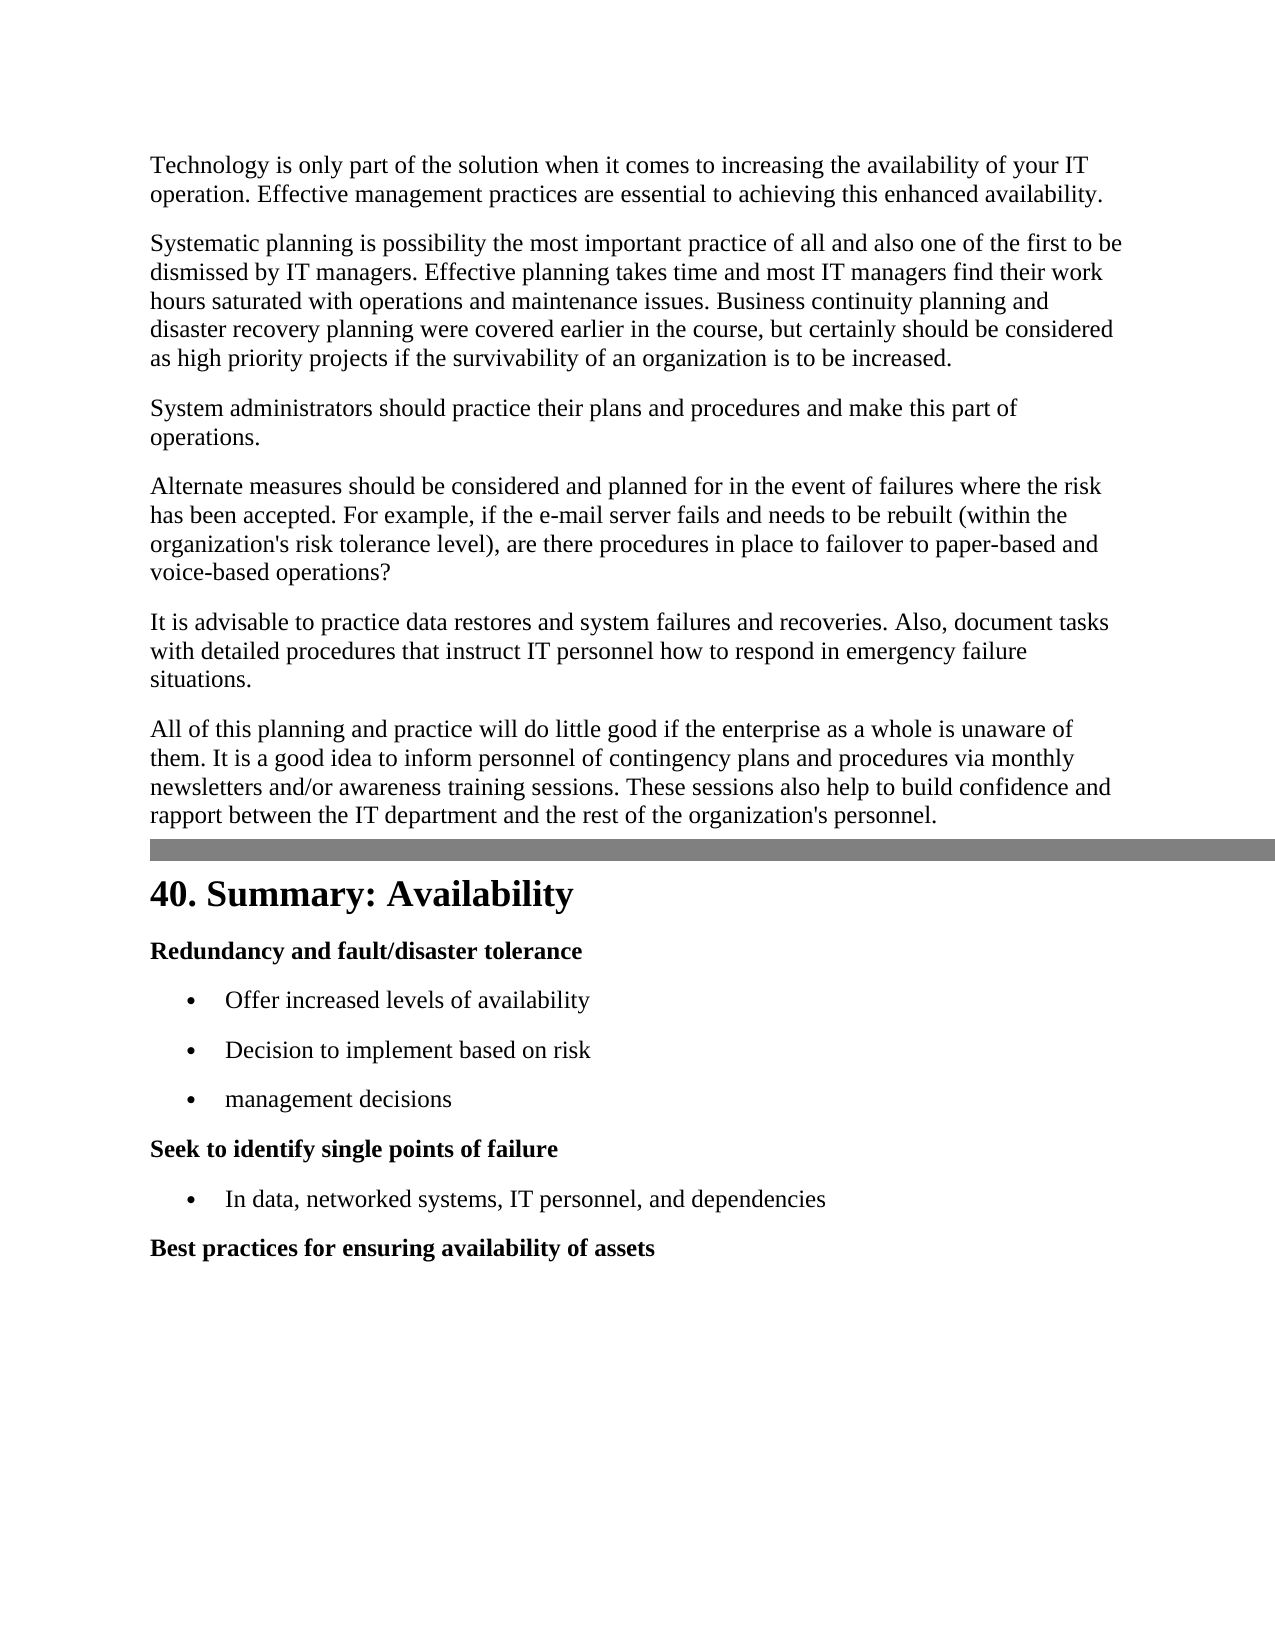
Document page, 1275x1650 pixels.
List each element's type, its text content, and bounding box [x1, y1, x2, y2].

text Systematic planning is possibility the most important practice of all and also one of the first to be dismissed by IT managers. Effective planning takes time and most IT managers find their work hours saturated with operations and maintenance issues. Business continuity planning and disaster recovery planning were covered earlier in the course, but certainly should be considered as high priority projects if the survivability of an organization is to be increased. [150, 228, 1125, 372]
text Alternate measures should be considered and planned for in the event of failures where the risk has been accepted. For example, if the e-mail server fails and needs to be rebuilt (within the organization's risk tolerance level), are there procedures in place to failover to paper-based and voice-based operations? [150, 471, 1125, 586]
text It is advisable to practice data restores and system failures and recoveries. Also, document tasks with detailed procedures that instruct IT personnel how to respond in emergency failure situations. [150, 607, 1125, 693]
list management decisions [187, 1084, 1125, 1113]
text All of this planning and practice will do little good if the enterprise as a whole is unaware of them. It is a good idea to inform personnel of contingency plans and procedures via monthly newsletters and/or awareness training sessions. These sessions also help to build confidence and rapport between the IT department and the rest of the organization's personnel. [150, 714, 1125, 829]
text System administrators should practice their plans and procedures and make this part of operations. [150, 393, 1125, 450]
text Technology is only part of the solution when it comes to increasing the availability of your IT operation. Effective management practices are essential to achieving this enhanced availability. [150, 150, 1125, 207]
text Best practices for ensuring availability of assets [150, 1233, 1125, 1262]
list Decision to implement based on risk [187, 1035, 1125, 1064]
subtitle 40. Summary: Availability [150, 872, 1125, 915]
list In data, networked systems, IT personnel, and dependencies [187, 1184, 1125, 1212]
list Offer increased levels of availability [187, 985, 1125, 1014]
text Seek to identify single points of failure [150, 1134, 1125, 1163]
text Redundancy and fault/disaster tolerance [150, 936, 1125, 964]
